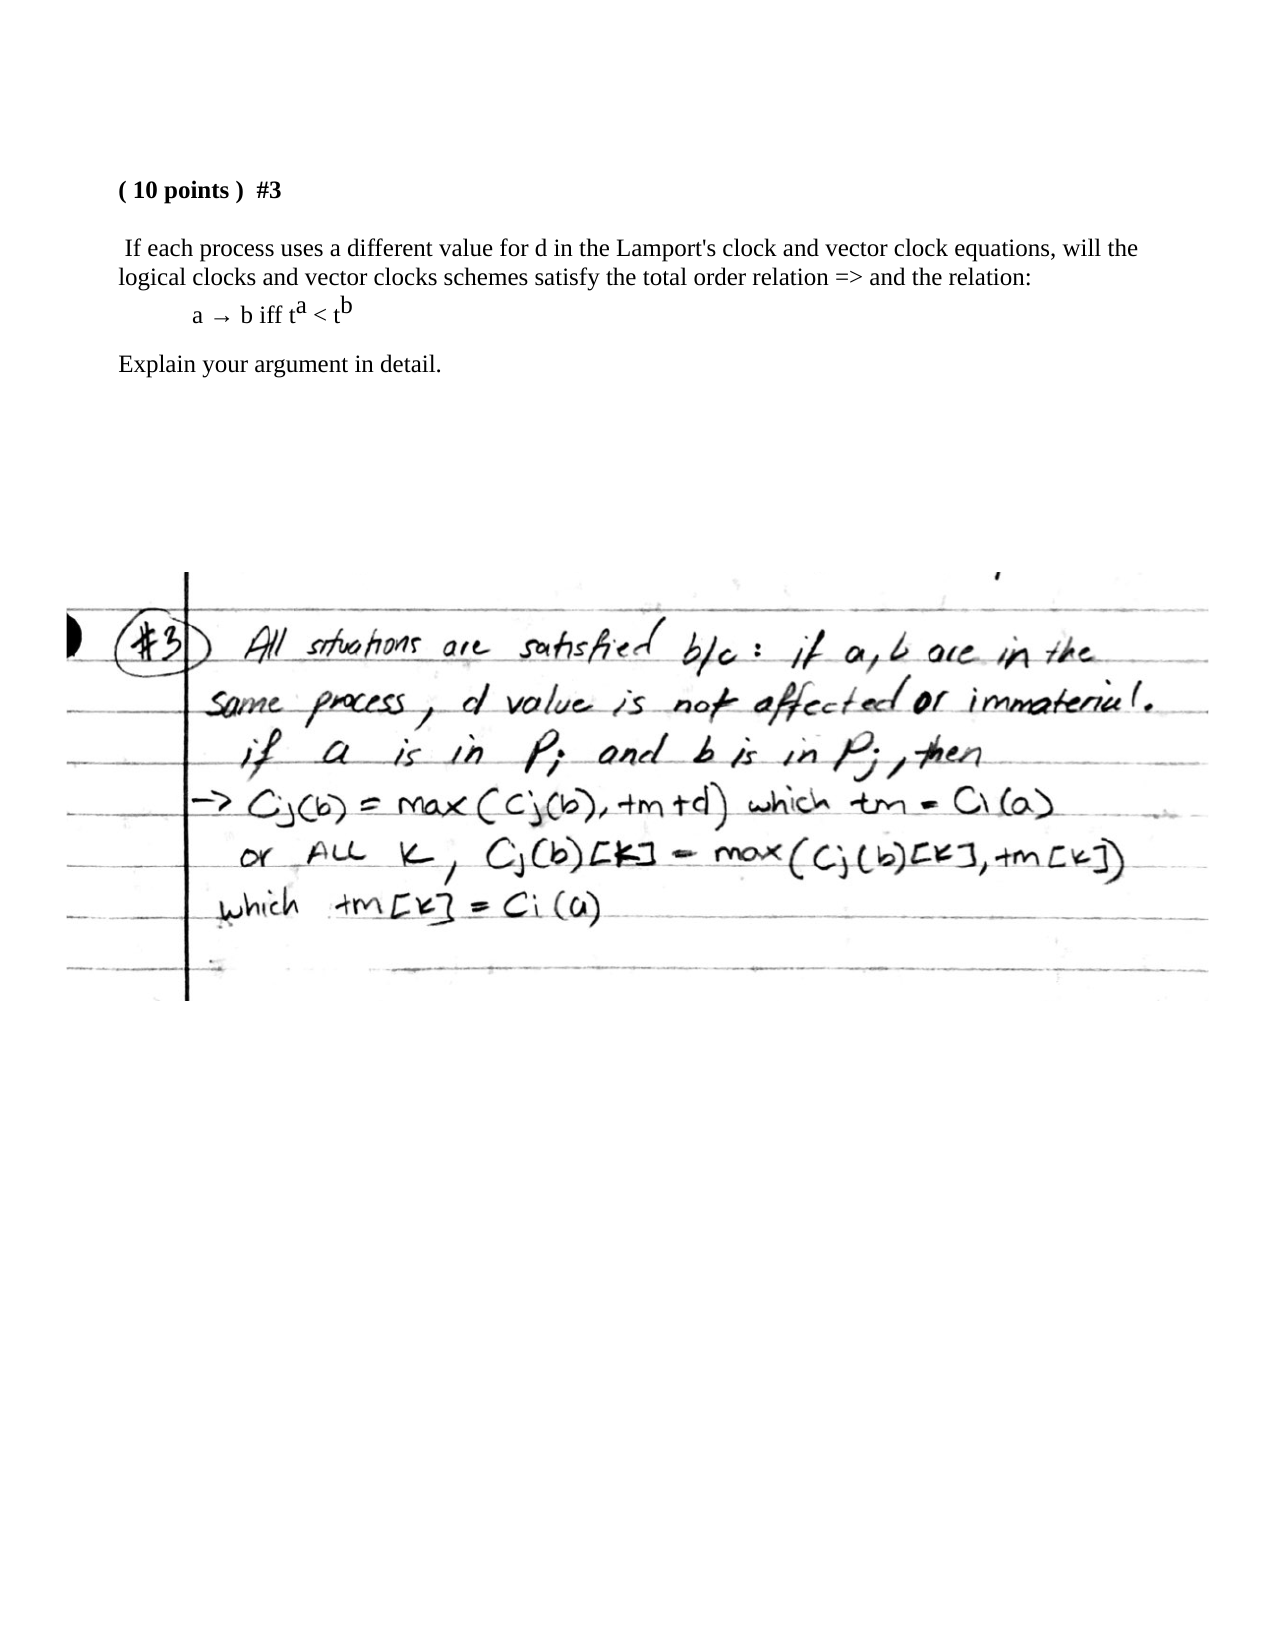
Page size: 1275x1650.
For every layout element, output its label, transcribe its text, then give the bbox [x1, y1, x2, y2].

text Explain your argument in detail. [118, 349, 1157, 411]
text ( 10 points ) #3 If each process uses a different value for d in the Lamport's clock and vector clock equations, will the logical clocks and vector clocks schemes satisfy the total order relation => and the relation: [118, 176, 1157, 291]
picture [66, 572, 1209, 1001]
text a → b iff ta < tb [192, 291, 1157, 329]
